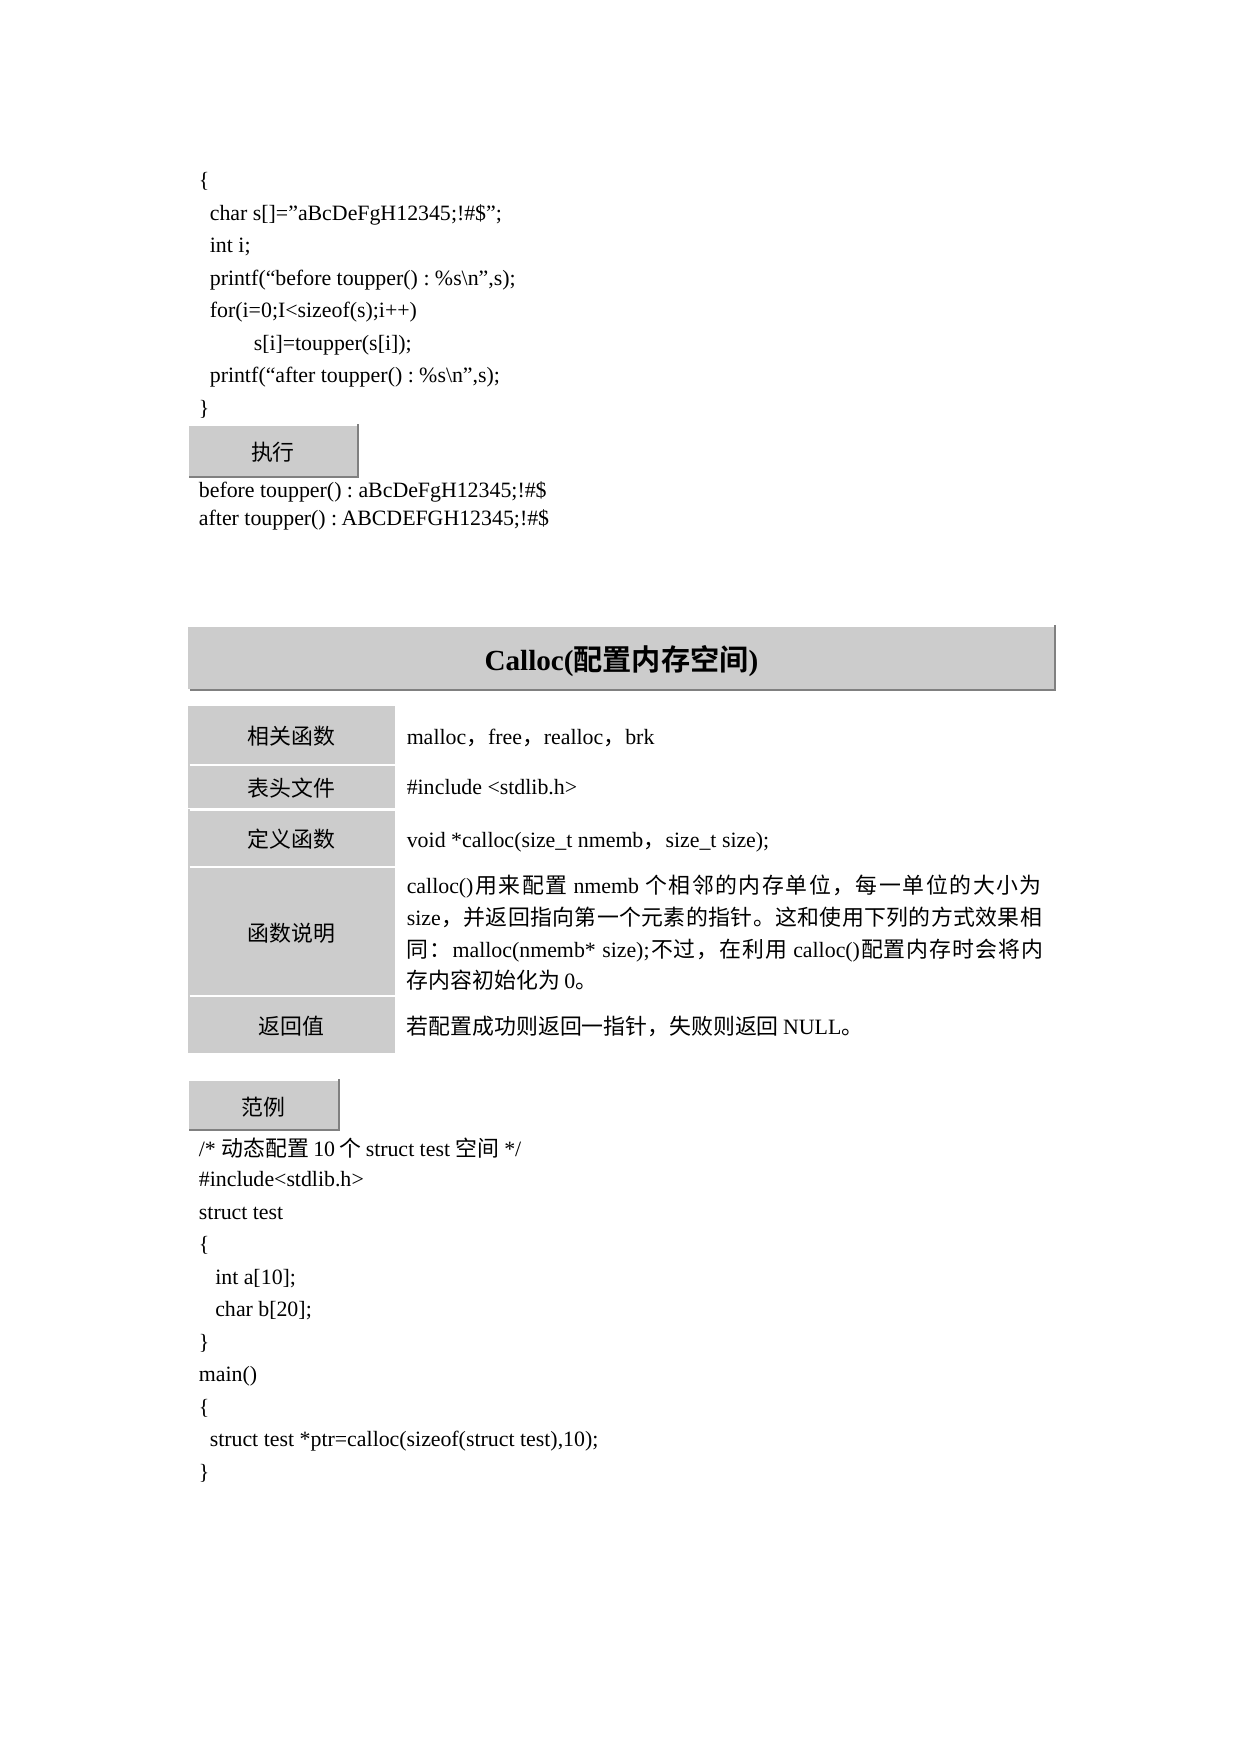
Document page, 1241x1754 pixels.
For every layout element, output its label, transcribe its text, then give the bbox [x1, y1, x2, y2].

table_cell /* 动态配置10个struct test 空间 */ #include<stdlib.h> struct test { int a[10]; char b[20]; } main() { struct test *ptr=calloc(sizeof(struct test),10); } [188, 1129, 1055, 1488]
table_cell #include <stdlib.h> [395, 764, 1055, 808]
table_cell 执行 [189, 426, 357, 476]
table_cell 相关函数 [188, 706, 395, 764]
table_cell 返回值 [188, 995, 395, 1053]
table_cell { char s[]=”aBcDeFgH12345;!#$”; int i; printf(“before toupper() : %s\n”,s); for(i=0;I<sizeof(s);i++) s[i]=toupper(s[i]); printf(“after toupper() : %s\n”,s); } [188, 162, 1055, 424]
table_cell 表头文件 [188, 764, 395, 808]
table_cell void *calloc(size_t nmemb，size_t size); [395, 809, 1055, 866]
table_cell 函数说明 [188, 866, 395, 995]
table_cell [340, 1079, 1055, 1129]
table_cell 范例 [189, 1081, 338, 1129]
table_cell [188, 689, 1055, 706]
table_cell 定义函数 [188, 809, 395, 866]
table_cell [188, 1053, 1055, 1079]
table_cell before toupper() : aBcDeFgH12345;!#$ after toupper() : ABCDEFGH12345;!#$ [188, 476, 1055, 593]
table_cell 若配置成功则返回一指针，失败则返回NULL。 [395, 995, 1055, 1053]
table_cell [359, 424, 1055, 476]
table_cell calloc()用来配置nmemb个相邻的内存单位，每一单位的大小为size，并返回指向第一个元素的指针。这和使用下列的方式效果相同：malloc(nmemb* size);不过，在利用calloc()配置内存时会将内存内容初始化为0。 [395, 866, 1055, 995]
table_cell malloc，free，realloc，brk [395, 706, 1055, 764]
table_header Calloc(配置内存空间) [188, 627, 1054, 689]
